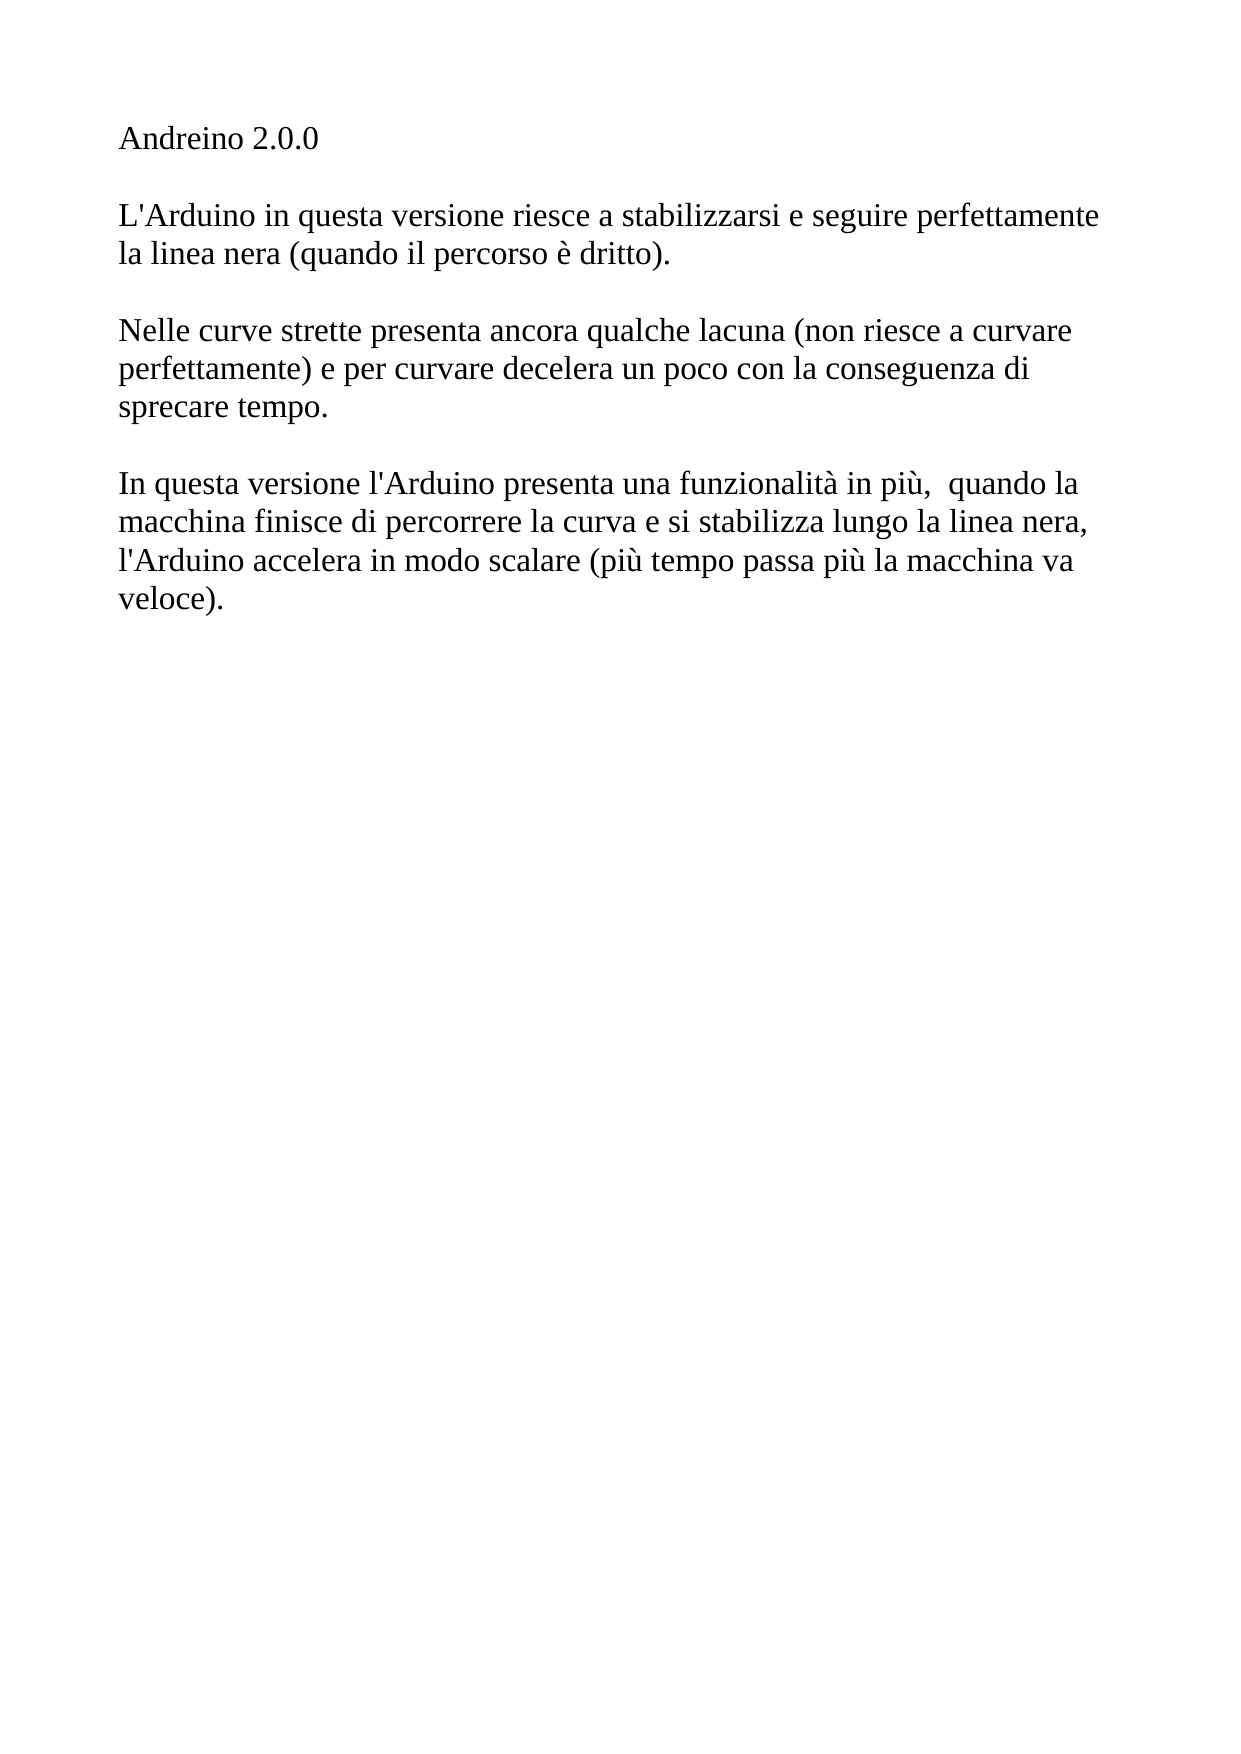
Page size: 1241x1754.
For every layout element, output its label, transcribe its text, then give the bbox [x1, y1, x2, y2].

text In questa versione l'Arduino presenta una funzionalità in più, quando la macchina finisce di percorrere la curva e si stabilizza lungo la linea nera, l'Arduino accelera in modo scalare (più tempo passa più la macchina va veloce). [118, 463, 1122, 616]
text Nelle curve strette presenta ancora qualche lacuna (non riesce a curvare perfettamente) e per curvare decelera un poco con la conseguenza di sprecare tempo. [118, 310, 1122, 425]
text L'Arduino in questa versione riesce a stabilizzarsi e seguire perfettamente la linea nera (quando il percorso è dritto). [118, 195, 1122, 271]
text Andreino 2.0.0 [118, 118, 1122, 156]
